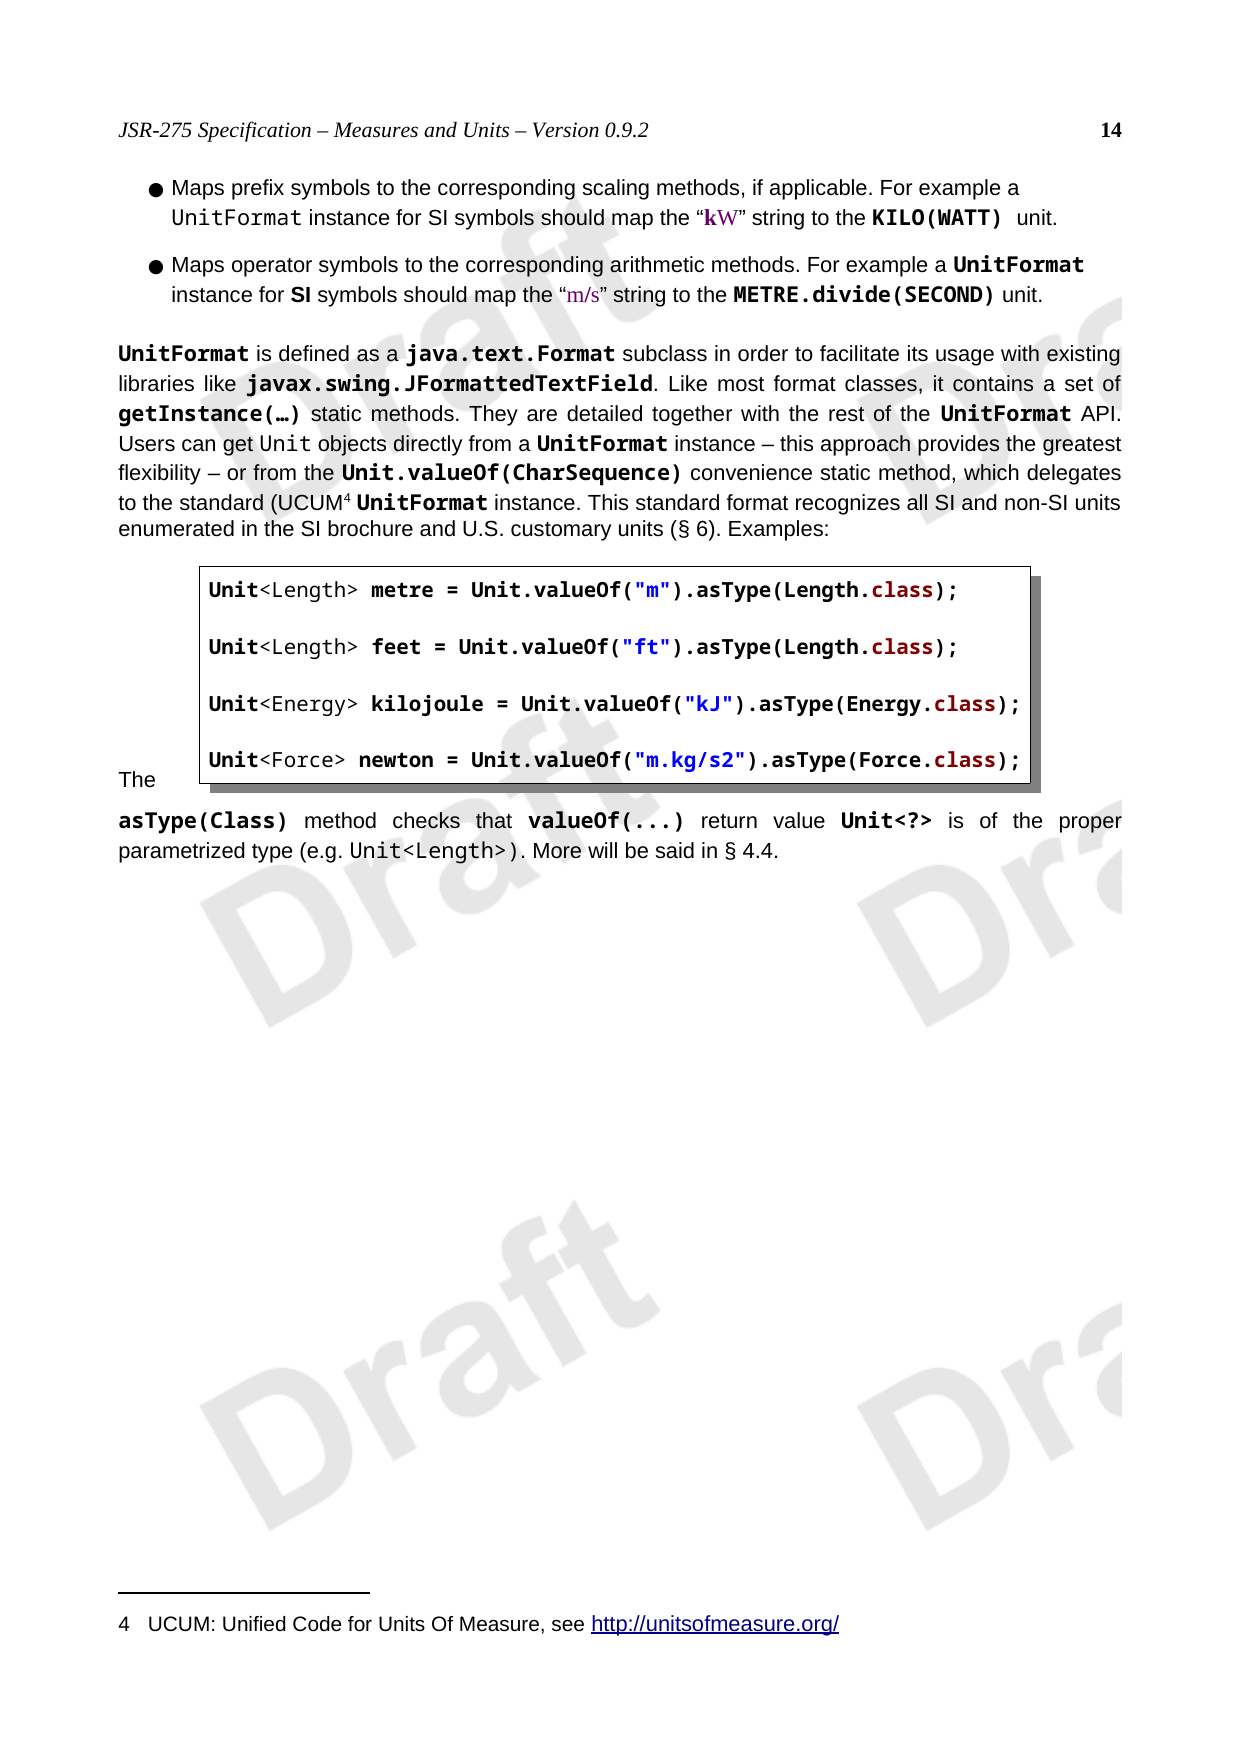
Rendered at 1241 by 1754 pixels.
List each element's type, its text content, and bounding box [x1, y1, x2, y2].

picture [200, 567, 1030, 783]
picture [118, 541, 1122, 767]
text UnitFormat is defined as a java.text.Format subclass in order to facilitate its usage with existing libraries like javax.swing.JFormattedTextField. Like most format classes, it contains a set of getInstance(…) static methods. They are detailed together with the rest of the UnitFormat API. Users can get Unit objects directly from a UnitFormat instance – this approach provides the greatest flexibility – or from the Unit.valueOf(CharSequence) convenience static method, which delegates to the standard (UCUM UnitFormat instance. This standard format recognizes all SI and non-SI units enumerated in the SI brochure and U.S. customary units (§ 6). Examples: [118, 338, 1122, 541]
text Unit<Force> newton = Unit.valueOf("m.kg/s2").asType(Force.class); [208, 746, 1021, 774]
list Maps operator symbols to the corresponding arithmetic methods. For example a UnitFormat instance for SI symbols should map the “m/s” string to the METRE.divide(SECOND) unit. [148, 249, 1122, 309]
text Unit<Length> feet = Unit.valueOf("ft").asType(Length.class); [208, 632, 1021, 660]
text Unit<Length> metre = Unit.valueOf("m").asType(Length.class); [208, 575, 1021, 603]
text Unit<Energy> kilojoule = Unit.valueOf("kJ").asType(Energy.class); [208, 689, 1021, 717]
picture [118, 865, 1122, 1611]
picture [118, 118, 1122, 338]
text UCUM: Unified Code for Units Of Measure, see http://unitsofmeasure.org/ [118, 1611, 1122, 1636]
text The asType(Class) method checks that valueOf(...) return value Unit<?> is of the proper parametrized type (e.g. Unit<Length>). More will be said in § 4.4. [118, 767, 1122, 865]
list Maps prefix symbols to the corresponding scaling methods, if applicable. For example a UnitFormat instance for SI symbols should map the “kW” string to the KILO(WATT) unit. [148, 172, 1122, 231]
